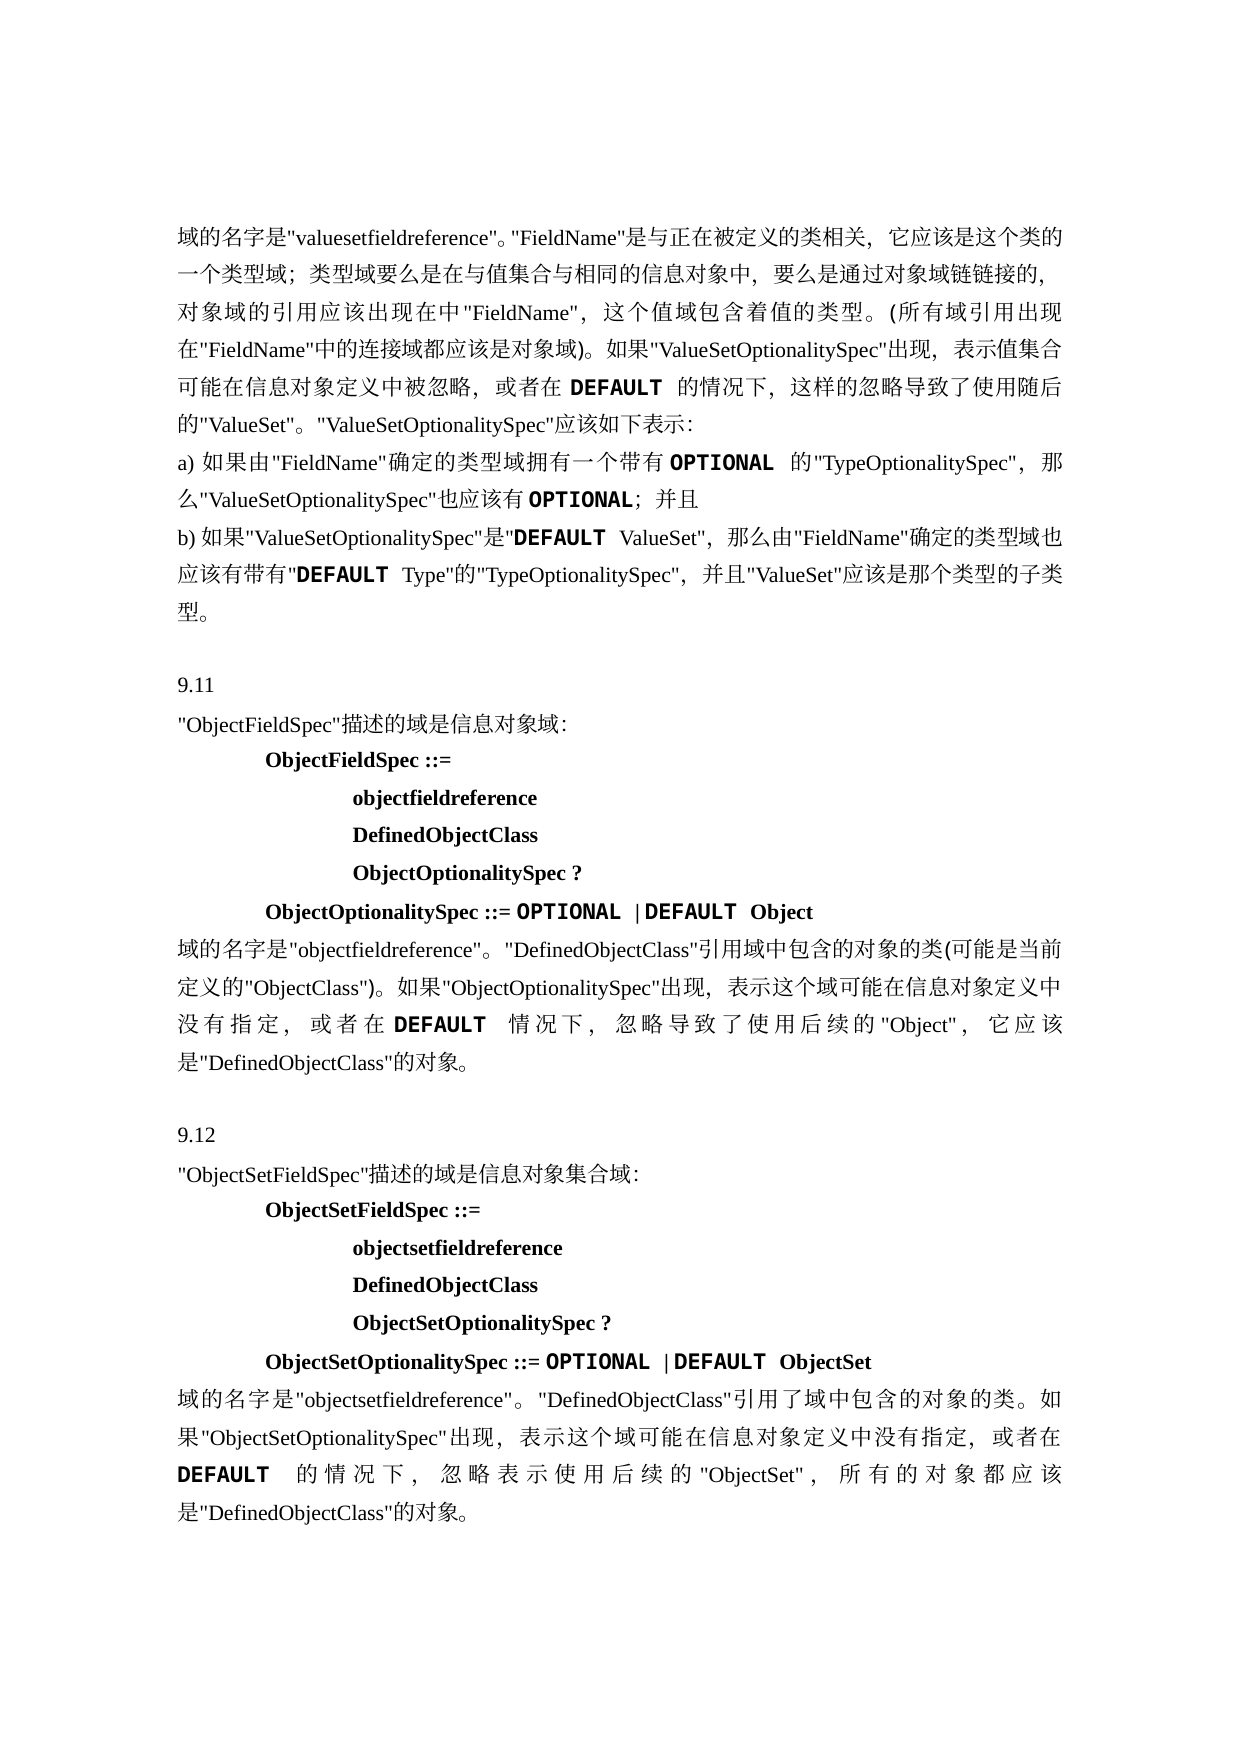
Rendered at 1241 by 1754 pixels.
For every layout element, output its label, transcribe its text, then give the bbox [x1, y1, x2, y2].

text "ObjectFieldSpec"描述的域是信息对象域： [177, 704, 1063, 742]
text 域的名字是"objectfieldreference"。"DefinedObjectClass"引用域中包含的对象的类(可能是当前定义的"ObjectClass")。如果"ObjectOptionalitySpec"出现，表示这个域可能在信息对象定义中没有指定，或者在DEFAULT 情况下，忽略导致了使用后续的"Object"，它应该是"DefinedObjectClass"的对象。 [177, 929, 1063, 1079]
text ObjectSetOptionalitySpec ::= OPTIONAL | DEFAULT ObjectSet [177, 1342, 1063, 1379]
text ObjectOptionalitySpec ::= OPTIONAL | DEFAULT Object [177, 892, 1063, 929]
text a) 如果由"FieldName"确定的类型域拥有一个带有OPTIONAL 的"TypeOptionalitySpec"，那么"ValueSetOptionalitySpec"也应该有OPTIONAL；并且 [177, 442, 1063, 517]
text ObjectOptionalitySpec ? [177, 854, 1063, 892]
subtitle 9.11 [177, 667, 1063, 704]
text objectsetfieldreference [177, 1229, 1063, 1267]
subtitle 9.12 [177, 1117, 1063, 1154]
text ObjectSetOptionalitySpec ? [177, 1304, 1063, 1342]
text 域的名字是"objectsetfieldreference"。"DefinedObjectClass"引用了域中包含的对象的类。如果"ObjectSetOptionalitySpec"出现，表示这个域可能在信息对象定义中没有指定，或者在 DEFAULT 的情况下，忽略表示使用后续的"ObjectSet"，所有的对象都应该是"DefinedObjectClass"的对象。 [177, 1379, 1063, 1529]
text DefinedObjectClass [177, 817, 1063, 854]
text objectfieldreference [177, 779, 1063, 817]
text DefinedObjectClass [177, 1267, 1063, 1304]
text 域的名字是"valuesetfieldreference"。"FieldName"是与正在被定义的类相关，它应该是这个类的一个类型域；类型域要么是在与值集合与相同的信息对象中，要么是通过对象域链链接的，对象域的引用应该出现在中"FieldName"，这个值域包含着值的类型。(所有域引用出现在"FieldName"中的连接域都应该是对象域)。如果"ValueSetOptionalitySpec"出现，表示值集合可能在信息对象定义中被忽略，或者在 DEFAULT 的情况下，这样的忽略导致了使用随后的"ValueSet"。"ValueSetOptionalitySpec"应该如下表示： [177, 217, 1063, 442]
text b) 如果"ValueSetOptionalitySpec"是"DEFAULT ValueSet"，那么由"FieldName"确定的类型域也应该有带有"DEFAULT Type"的"TypeOptionalitySpec"，并且"ValueSet"应该是那个类型的子类型。 [177, 517, 1063, 629]
text ObjectFieldSpec ::= [177, 742, 1063, 779]
text ObjectSetFieldSpec ::= [177, 1192, 1063, 1229]
text "ObjectSetFieldSpec"描述的域是信息对象集合域： [177, 1154, 1063, 1192]
